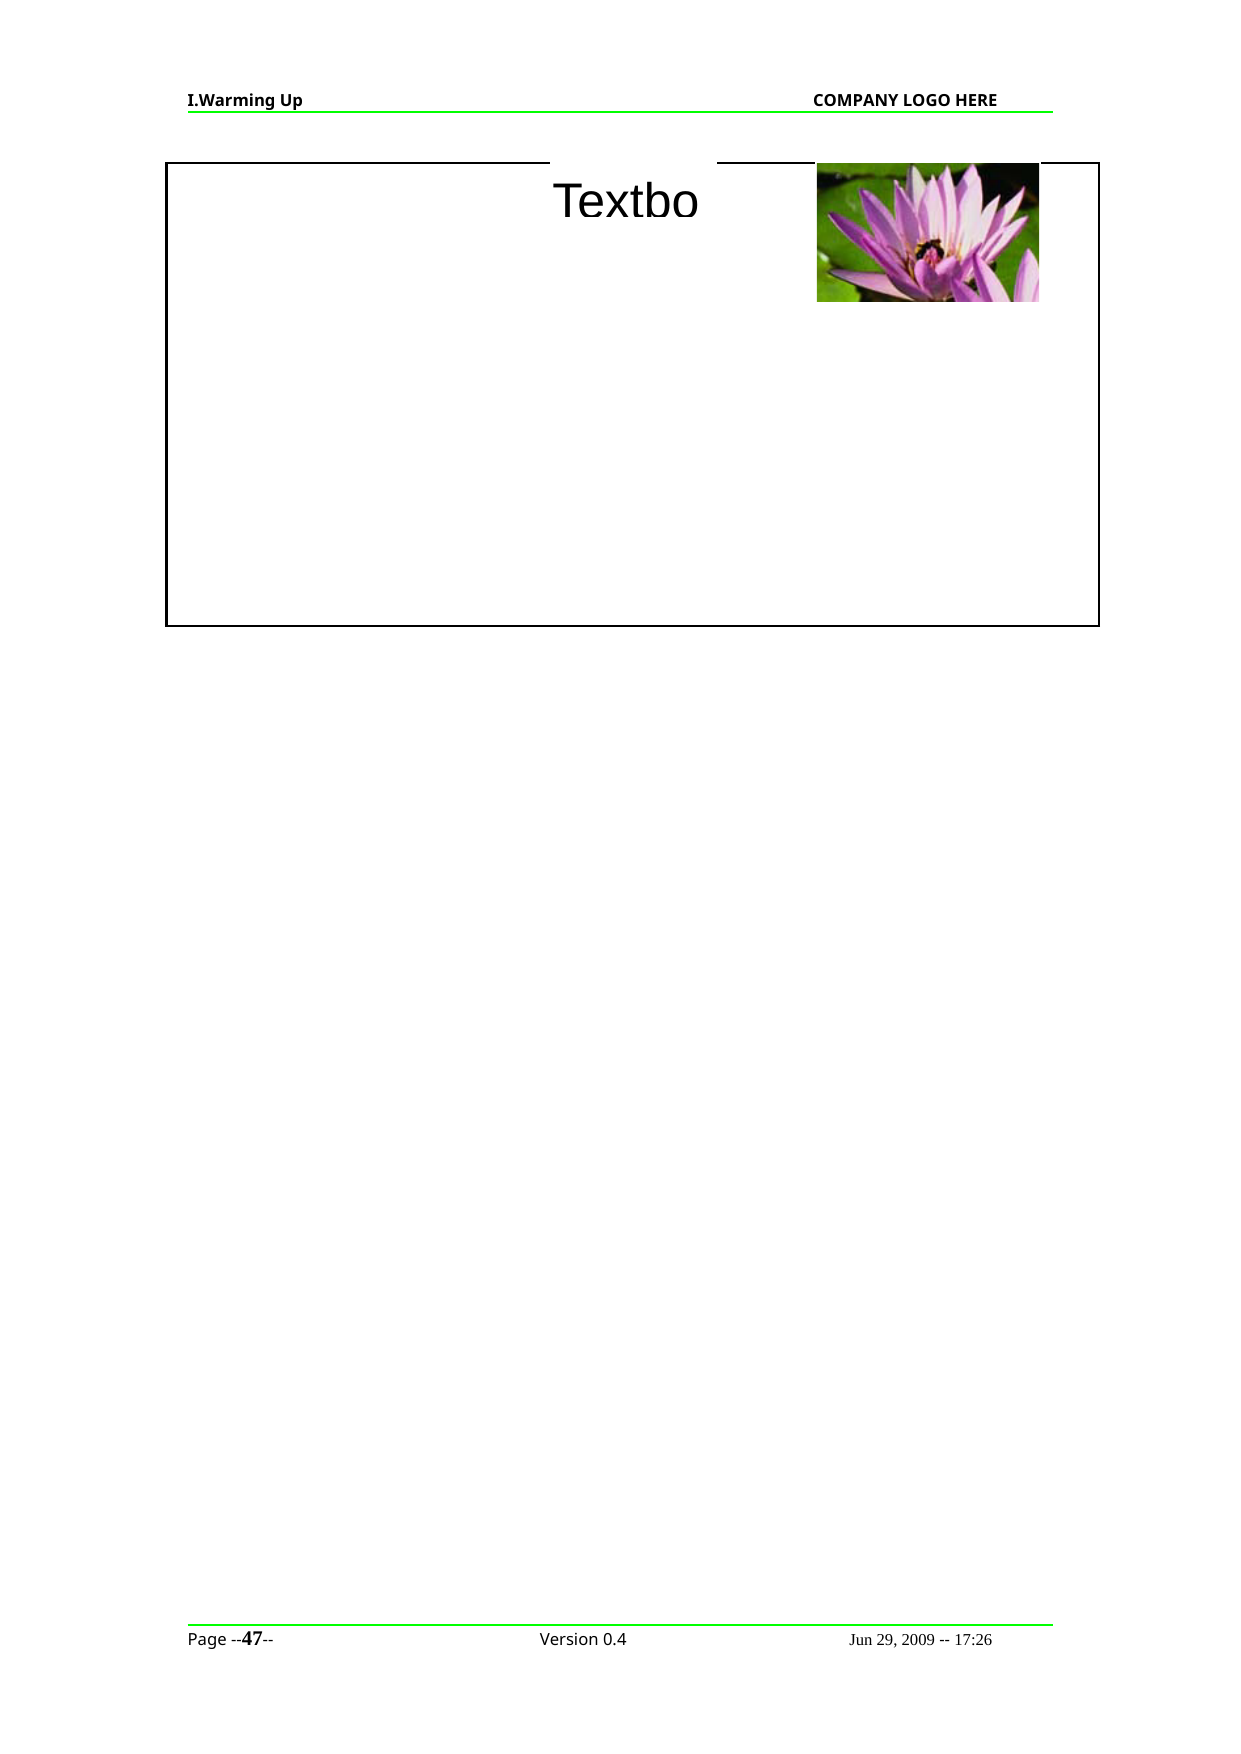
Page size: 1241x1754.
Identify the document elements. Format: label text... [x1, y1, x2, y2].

text Textbox [651, 195, 664, 215]
picture [816, 163, 1040, 302]
text Textbox [552, 172, 715, 216]
text Textbox [678, 194, 692, 215]
